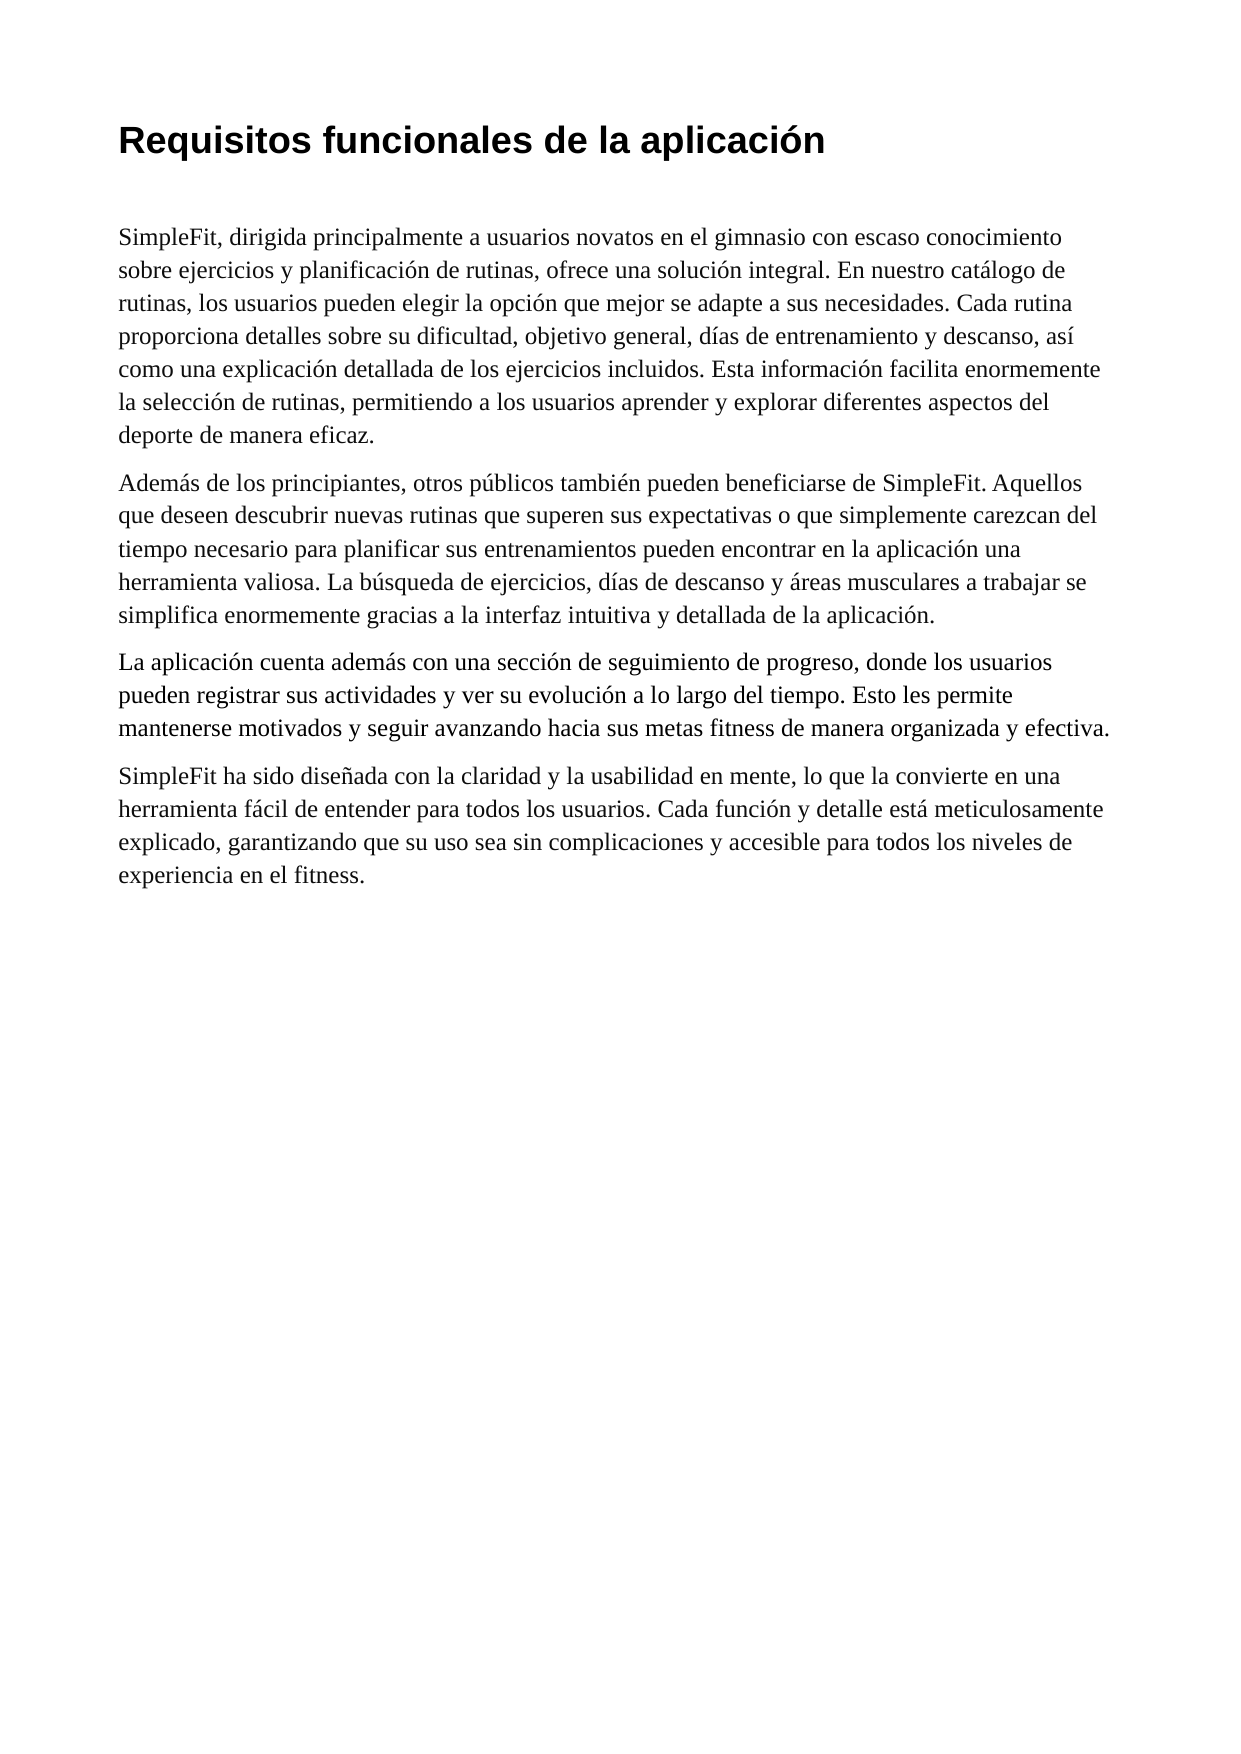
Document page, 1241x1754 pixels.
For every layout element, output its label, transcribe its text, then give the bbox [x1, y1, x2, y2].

text SimpleFit ha sido diseñada con la claridad y la usabilidad en mente, lo que la convierte en una herramienta fácil de entender para todos los usuarios. Cada función y detalle está meticulosamente explicado, garantizando que su uso sea sin complicaciones y accesible para todos los niveles de experiencia en el fitness. [118, 761, 1122, 889]
text La aplicación cuenta además con una sección de seguimiento de progreso, donde los usuarios pueden registrar sus actividades y ver su evolución a lo largo del tiempo. Esto les permite mantenerse motivados y seguir avanzando hacia sus metas fitness de manera organizada y efectiva. [118, 647, 1122, 742]
subtitle Requisitos funcionales de la aplicación [118, 118, 1122, 162]
text Además de los principiantes, otros públicos también pueden beneficiarse de SimpleFit. Aquellos que deseen descubrir nuevas rutinas que superen sus expectativas o que simplemente carezcan del tiempo necesario para planificar sus entrenamientos pueden encontrar en la aplicación una herramienta valiosa. La búsqueda de ejercicios, días de descanso y áreas musculares a trabajar se simplifica enormemente gracias a la interfaz intuitiva y detallada de la aplicación. [118, 468, 1122, 628]
text SimpleFit, dirigida principalmente a usuarios novatos en el gimnasio con escaso conocimiento sobre ejercicios y planificación de rutinas, ofrece una solución integral. En nuestro catálogo de rutinas, los usuarios pueden elegir la opción que mejor se adapte a sus necesidades. Cada rutina proporciona detalles sobre su dificultad, objetivo general, días de entrenamiento y descanso, así como una explicación detallada de los ejercicios incluidos. Esta información facilita enormemente la selección de rutinas, permitiendo a los usuarios aprender y explorar diferentes aspectos del deporte de manera eficaz. [118, 222, 1122, 449]
